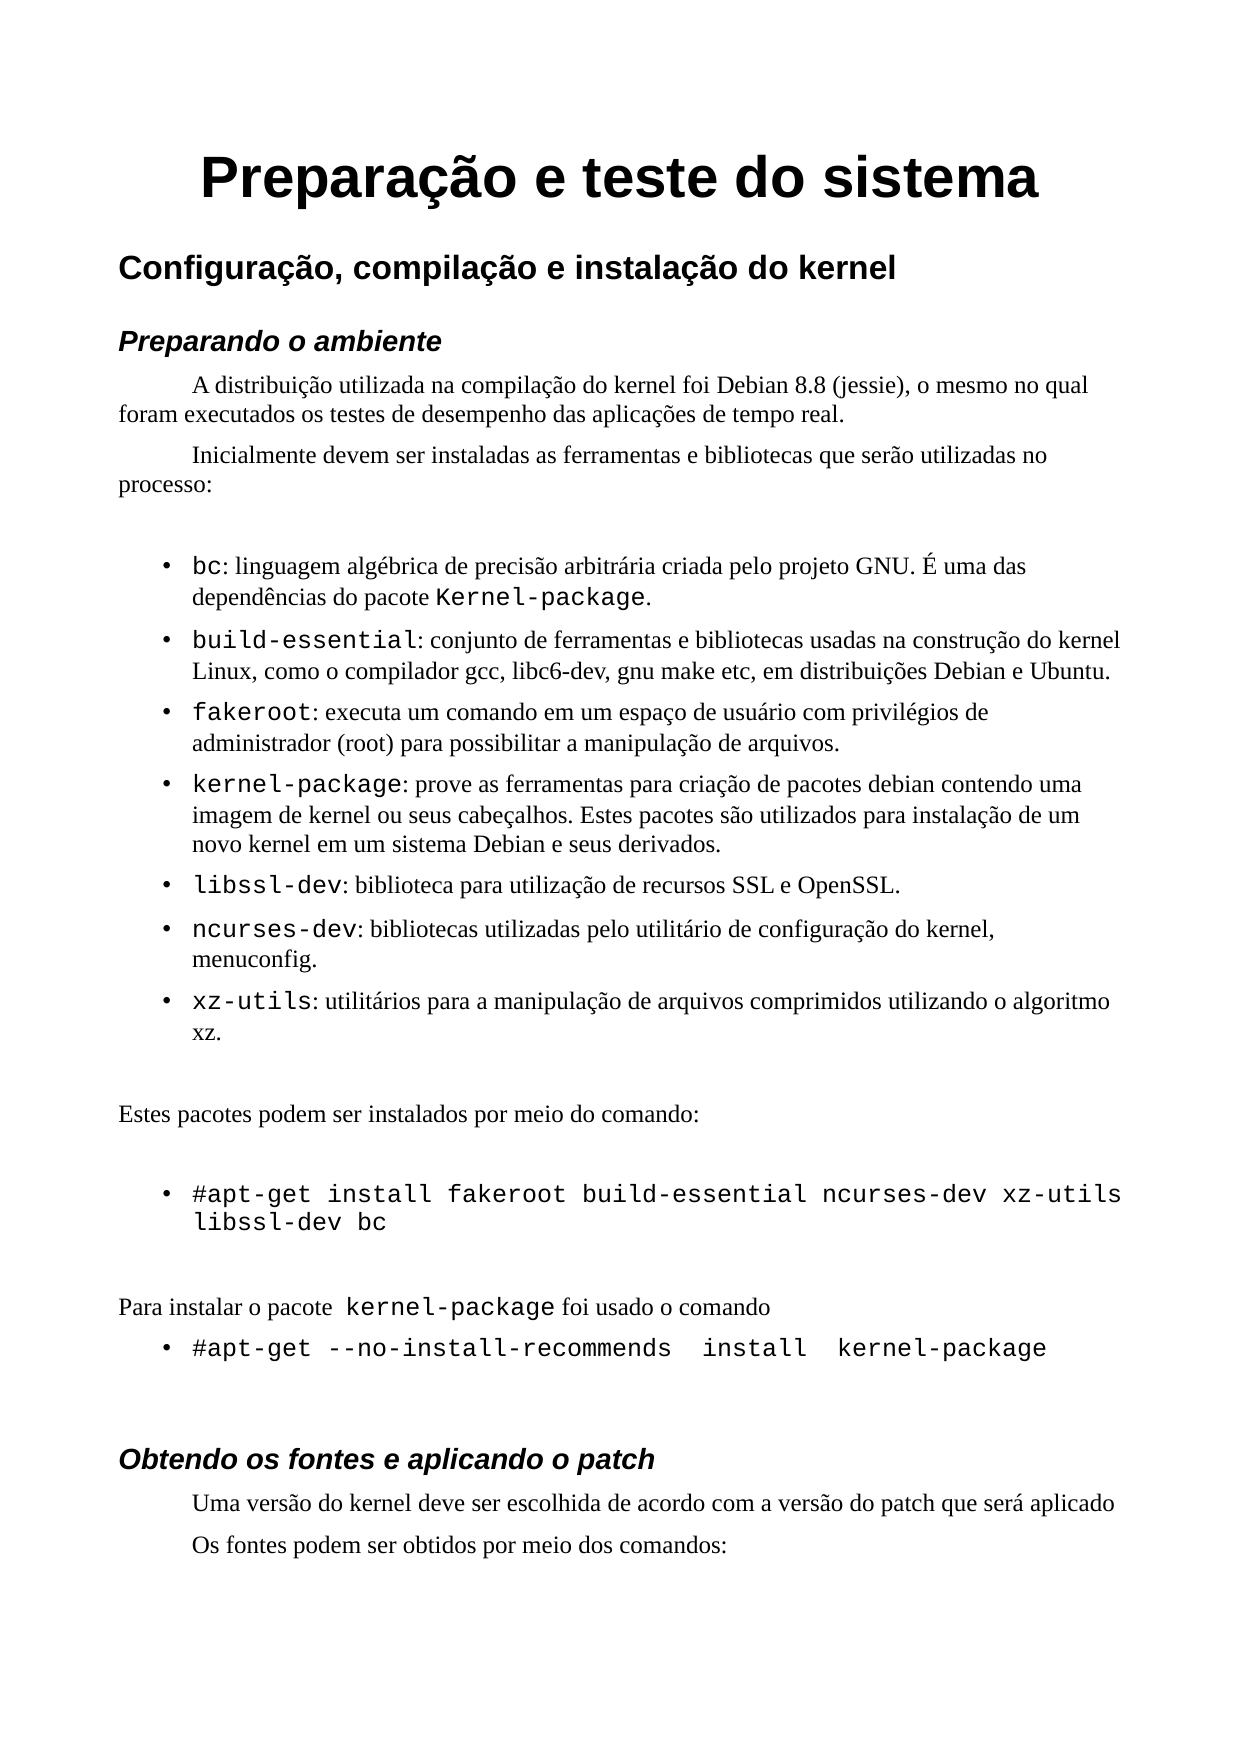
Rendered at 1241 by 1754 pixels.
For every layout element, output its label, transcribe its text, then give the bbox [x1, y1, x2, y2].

text Para instalar o pacote kernel-package foi usado o comando [118, 1292, 1122, 1323]
text Os fontes podem ser obtidos por meio dos comandos: [118, 1530, 1122, 1558]
list #apt-get --no-install-recommends install kernel-package [162, 1335, 1122, 1364]
list ncurses-dev: bibliotecas utilizadas pelo utilitário de configuração do kernel, menuconfig. [162, 914, 1122, 973]
text Uma versão do kernel deve ser escolhida de acordo com a versão do patch que será aplicado [118, 1488, 1122, 1517]
text Inicialmente devem ser instaladas as ferramentas e bibliotecas que serão utilizadas no processo: [118, 440, 1122, 497]
list xz-utils: utilitários para a manipulação de arquivos comprimidos utilizando o algoritmo xz. [162, 986, 1122, 1045]
title Preparação e teste do sistema [118, 143, 1122, 210]
list kernel-package: prove as ferramentas para criação de pacotes debian contendo uma imagem de kernel ou seus cabeçalhos. Estes pacotes são utilizados para instalação de um novo kernel em um sistema Debian e seus derivados. [162, 769, 1122, 858]
list libssl-dev: biblioteca para utilização de recursos SSL e OpenSSL. [162, 870, 1122, 901]
text Estes pacotes podem ser instalados por meio do comando: [118, 1099, 1122, 1128]
subtitle Preparando o ambiente [118, 324, 1122, 357]
list fakeroot: executa um comando em um espaço de usuário com privilégios de administrador (root) para possibilitar a manipulação de arquivos. [162, 697, 1122, 757]
list bc: linguagem algébrica de precisão arbitrária criada pelo projeto GNU. É uma das dependências do pacote Kernel-package. [162, 551, 1122, 613]
subtitle Configuração, compilação e instalação do kernel [118, 248, 1122, 286]
list #apt-get install fakeroot build-essential ncurses-dev xz-utils libssl-dev bc [162, 1182, 1122, 1238]
subtitle Obtendo os fontes e aplicando o patch [118, 1442, 1122, 1476]
list build-essential: conjunto de ferramentas e bibliotecas usadas na construção do kernel Linux, como o compilador gcc, libc6-dev, gnu make etc, em distribuições Debian e Ubuntu. [162, 625, 1122, 685]
text A distribuição utilizada na compilação do kernel foi Debian 8.8 (jessie), o mesmo no qual foram executados os testes de desempenho das aplicações de tempo real. [118, 370, 1122, 427]
